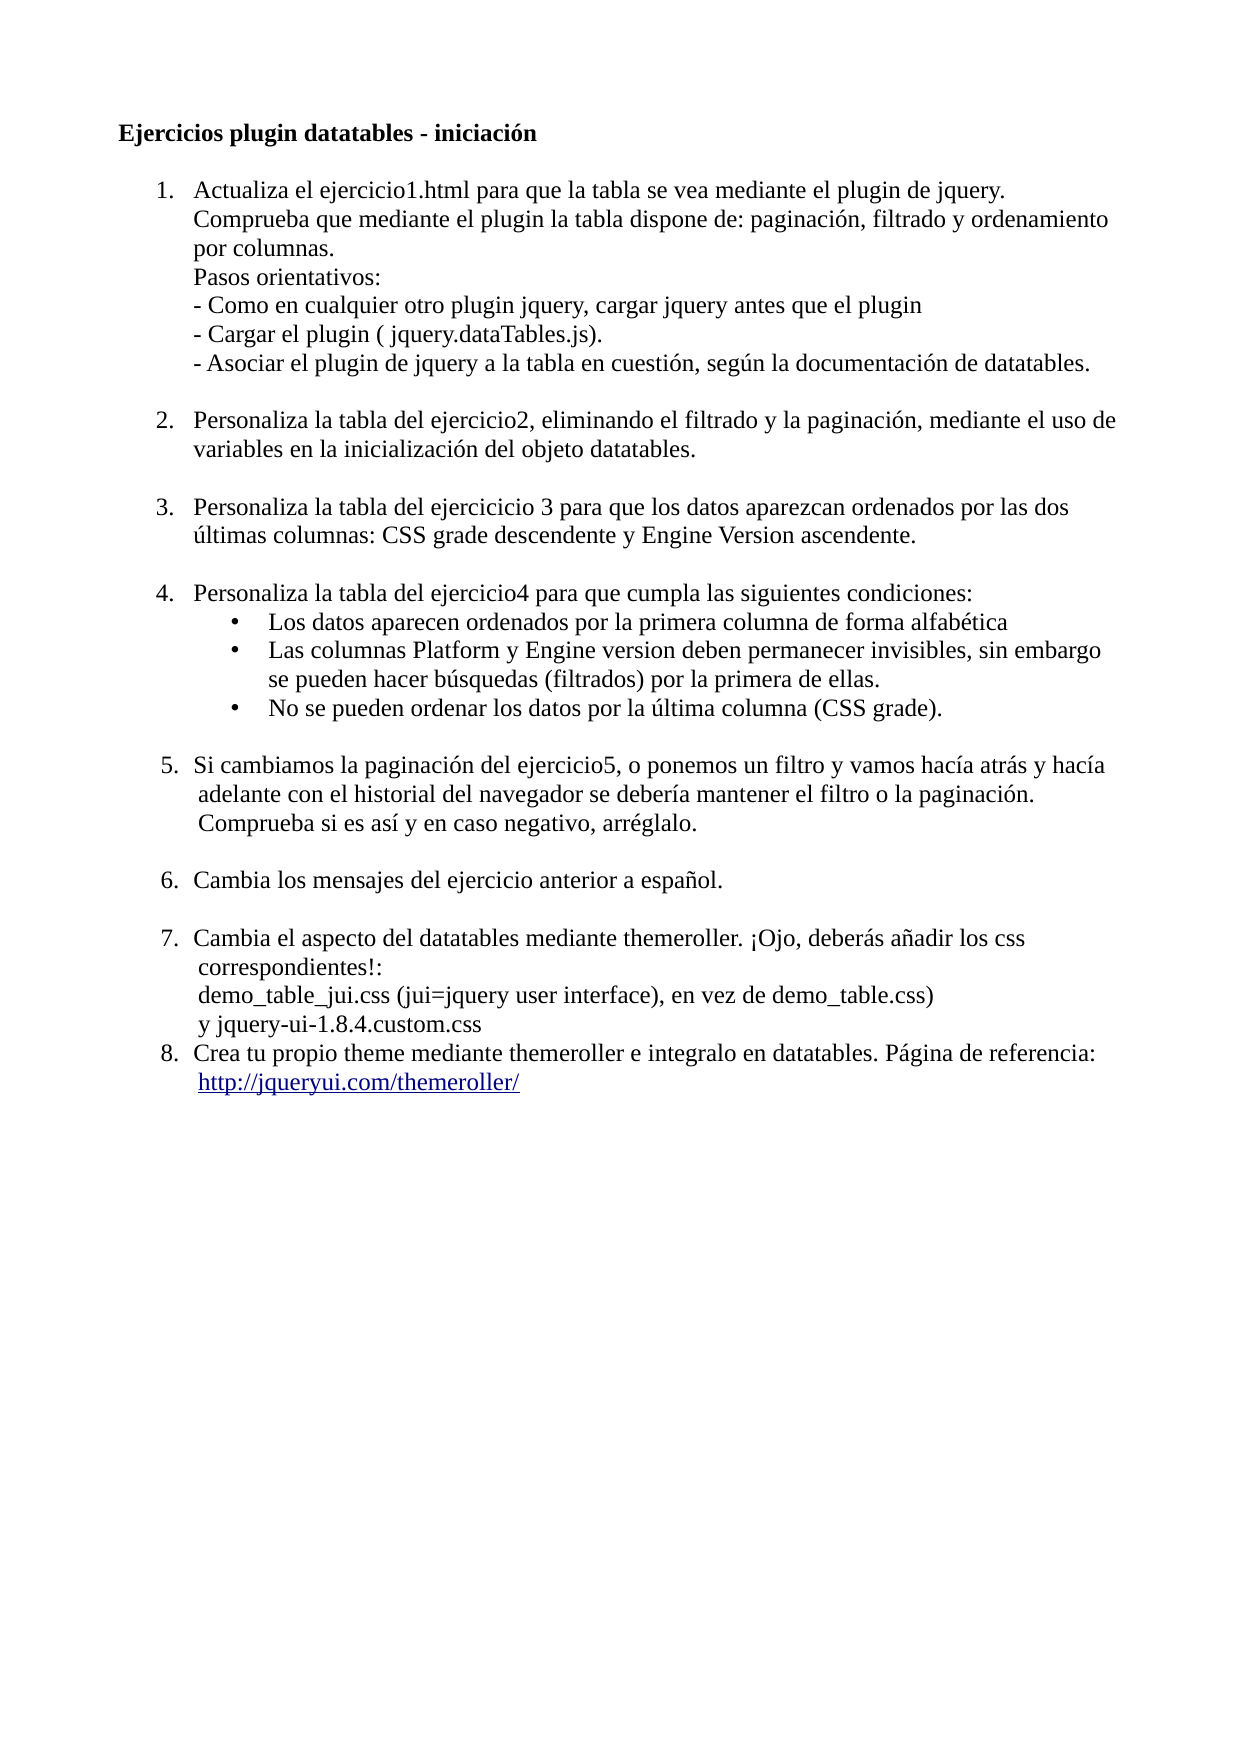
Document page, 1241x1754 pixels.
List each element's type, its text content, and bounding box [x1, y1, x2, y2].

list - Como en cualquier otro plugin jquery, cargar jquery antes que el plugin [156, 291, 1122, 319]
list Personaliza la tabla del ejercicicio 3 para que los datos aparezcan ordenados por las dos últimas columnas: CSS grade descendente y Engine Version ascendente. [156, 492, 1122, 549]
list Actualiza el ejercicio1.html para que la tabla se vea mediante el plugin de jquery. Comprueba que mediante el plugin la tabla dispone de: paginación, filtrado y ordenamiento por columnas. [156, 176, 1122, 262]
list Cambia los mensajes del ejercicio anterior a español. [160, 866, 1122, 894]
list Si cambiamos la paginación del ejercicio5, o ponemos un filtro y vamos hacía atrás y hacía adelante con el historial del navegador se debería mantener el filtro o la paginación. Comprueba si es así y en caso negativo, arréglalo. [160, 751, 1122, 837]
list No se pueden ordenar los datos por la última columna (CSS grade). [231, 693, 1122, 722]
list - Cargar el plugin ( jquery.dataTables.js). [156, 319, 1122, 348]
list Las columnas Platform y Engine version deben permanecer invisibles, sin embargo se pueden hacer búsquedas (filtrados) por la primera de ellas. [231, 636, 1122, 693]
text Ejercicios plugin datatables - iniciación [118, 118, 1122, 147]
list Personaliza la tabla del ejercicio4 para que cumpla las siguientes condiciones: [156, 578, 1122, 607]
list Crea tu propio theme mediante themeroller e integralo en datatables. Página de referencia: http://jqueryui.com/themeroller/ [160, 1038, 1122, 1096]
list Pasos orientativos: [156, 262, 1122, 291]
list demo_table_jui.css (jui=jquery user interface), en vez de demo_table.css) [160, 981, 1122, 1009]
list Personaliza la tabla del ejercicio2, eliminando el filtrado y la paginación, mediante el uso de variables en la inicialización del objeto datatables. [156, 406, 1122, 463]
list Cambia el aspecto del datatables mediante themeroller. ¡Ojo, deberás añadir los css correspondientes!: [160, 923, 1122, 981]
list - Asociar el plugin de jquery a la tabla en cuestión, según la documentación de datatables. [156, 348, 1122, 377]
list Los datos aparecen ordenados por la primera columna de forma alfabética [231, 607, 1122, 636]
list y jquery-ui-1.8.4.custom.css [160, 1009, 1122, 1038]
